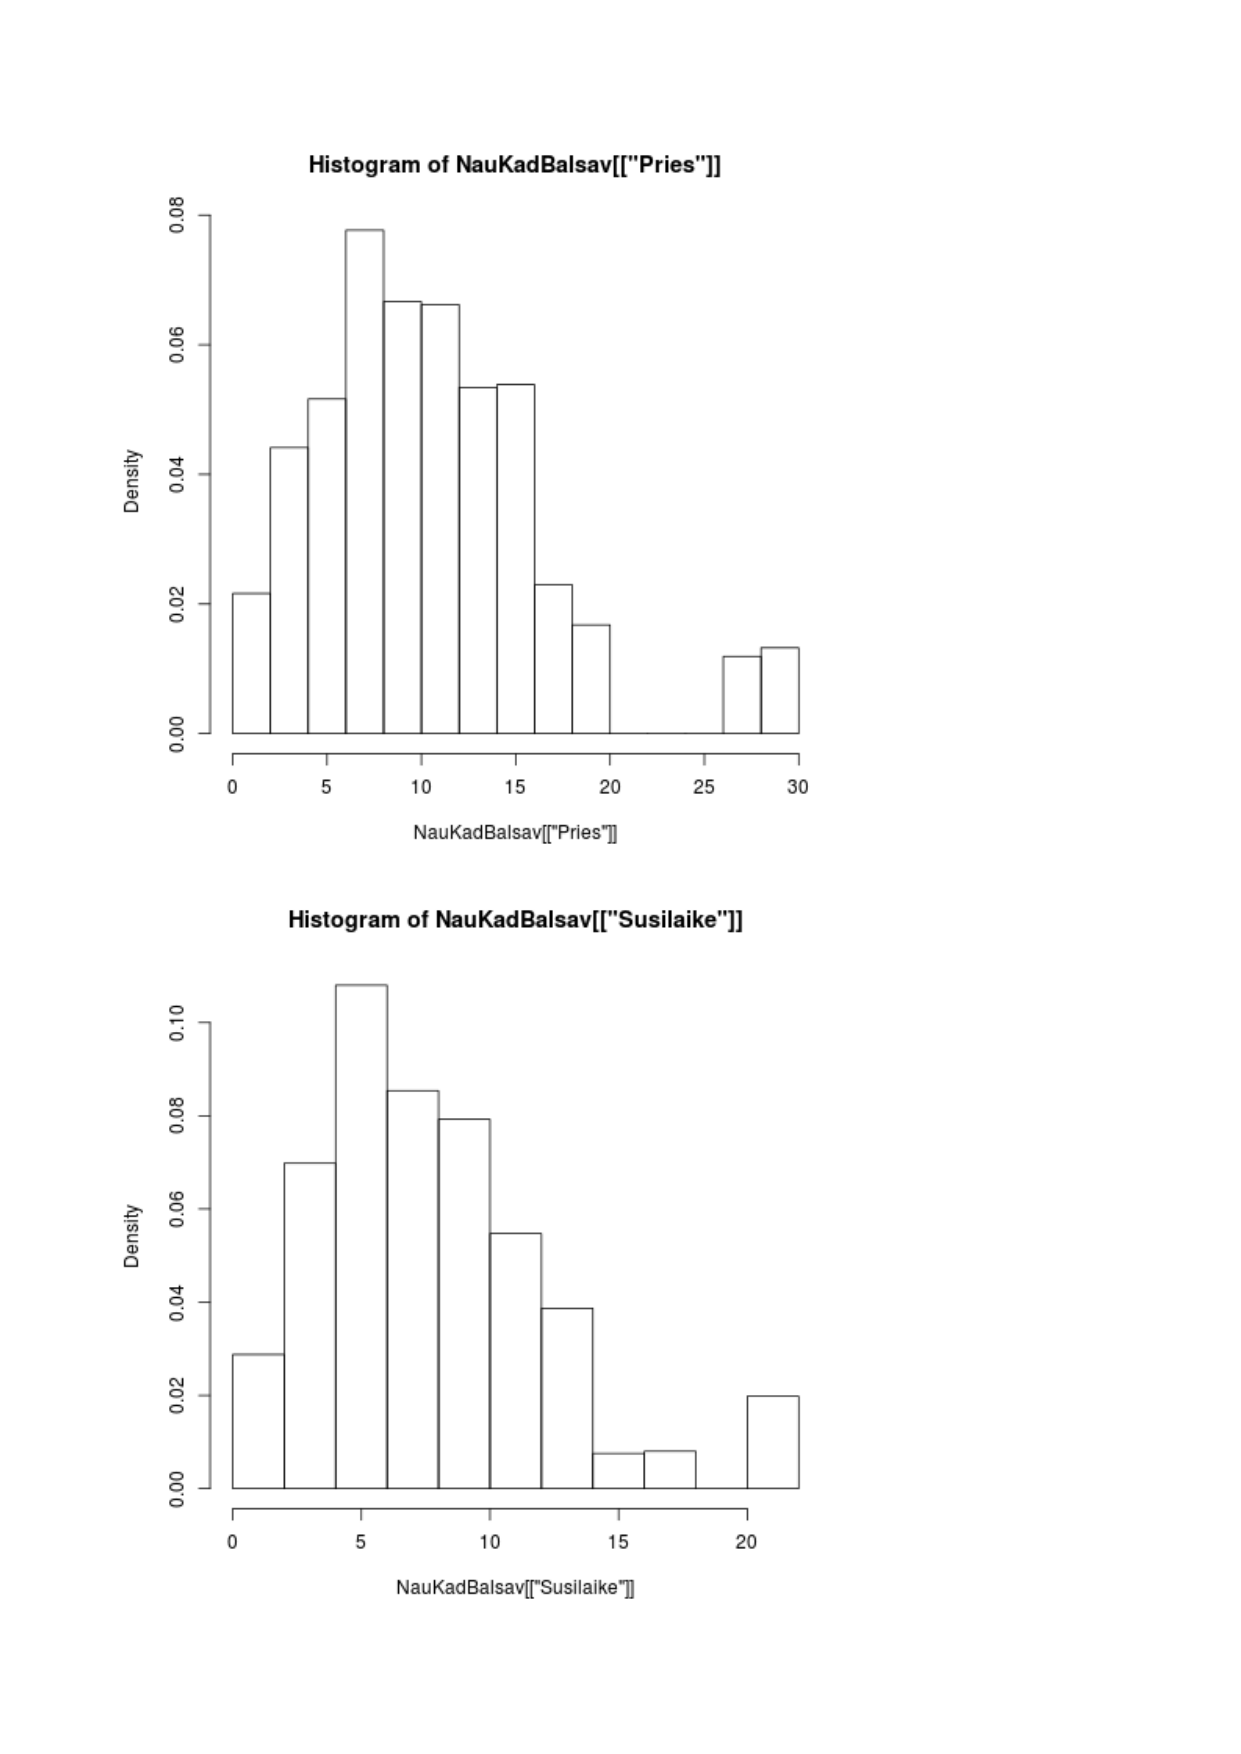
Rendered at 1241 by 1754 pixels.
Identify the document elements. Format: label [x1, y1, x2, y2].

picture [118, 118, 869, 869]
picture [118, 873, 869, 1624]
